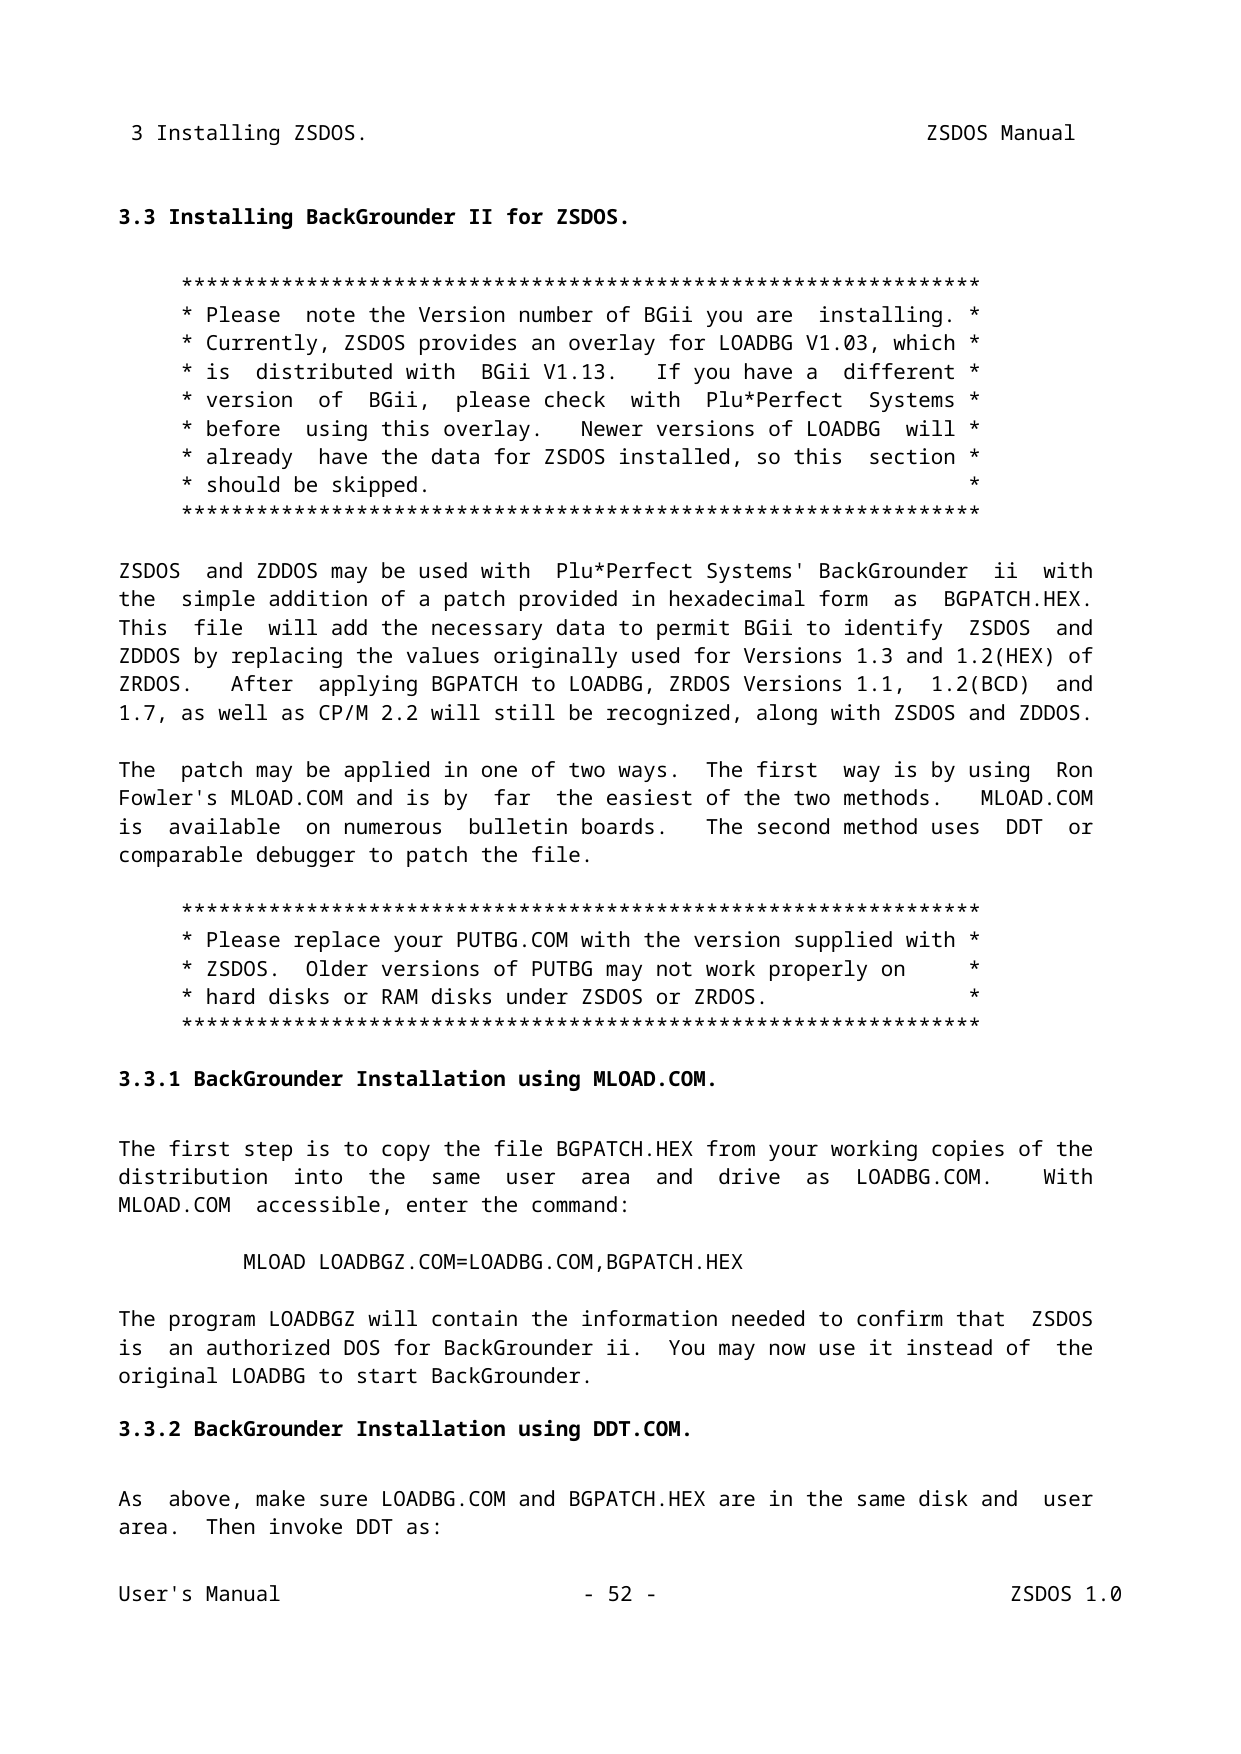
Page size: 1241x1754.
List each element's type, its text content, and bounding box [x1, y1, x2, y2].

text This file will add the necessary data to permit BGii to identify ZSDOS and [118, 613, 1122, 641]
text **************************************************************** [118, 271, 1122, 300]
text * before using this overlay. Newer versions of LOADBG will * [118, 414, 1122, 442]
text distribution into the same user area and drive as LOADBG.COM. With [118, 1162, 1122, 1191]
text is available on numerous bulletin boards. The second method uses DDT or [118, 812, 1122, 840]
text ZSDOS and ZDDOS may be used with Plu*Perfect Systems' BackGrounder ii with [118, 556, 1122, 584]
text 1.7, as well as CP/M 2.2 will still be recognized, along with ZSDOS and ZDDOS. [118, 698, 1122, 726]
text The first step is to copy the file BGPATCH.HEX from your working copies of the [118, 1134, 1122, 1162]
text * hard disks or RAM disks under ZSDOS or ZRDOS. * [118, 982, 1122, 1011]
text * Currently, ZSDOS provides an overlay for LOADBG V1.03, which * [118, 328, 1122, 357]
subtitle 3.3.2 BackGrounder Installation using DDT.COM. [118, 1414, 1122, 1443]
text * ZSDOS. Older versions of PUTBG may not work properly on * [118, 954, 1122, 982]
text area. Then invoke DDT as: [118, 1512, 1122, 1541]
text MLOAD.COM accessible, enter the command: [118, 1191, 1122, 1219]
text **************************************************************** [118, 1011, 1122, 1039]
text * version of BGii, please check with Plu*Perfect Systems * [118, 385, 1122, 414]
text **************************************************************** [118, 897, 1122, 926]
text * already have the data for ZSDOS installed, so this section * [118, 442, 1122, 471]
text * is distributed with BGii V1.13. If you have a different * [118, 357, 1122, 385]
text comparable debugger to patch the file. [118, 840, 1122, 869]
text ZRDOS. After applying BGPATCH to LOADBG, ZRDOS Versions 1.1, 1.2(BCD) and [118, 669, 1122, 698]
text The patch may be applied in one of two ways. The first way is by using Ron [118, 755, 1122, 783]
text * Please note the Version number of BGii you are installing. * [118, 300, 1122, 328]
text is an authorized DOS for BackGrounder ii. You may now use it instead of the [118, 1333, 1122, 1361]
text the simple addition of a patch provided in hexadecimal form as BGPATCH.HEX. [118, 584, 1122, 613]
subtitle 3.3 Installing BackGrounder II for ZSDOS. [118, 202, 1122, 231]
text * should be skipped. * [118, 471, 1122, 499]
subtitle 3.3.1 BackGrounder Installation using MLOAD.COM. [118, 1064, 1122, 1093]
text MLOAD LOADBGZ.COM=LOADBG.COM,BGPATCH.HEX [118, 1247, 1122, 1276]
text original LOADBG to start BackGrounder. [118, 1361, 1122, 1389]
text The program LOADBGZ will contain the information needed to confirm that ZSDOS [118, 1304, 1122, 1333]
text Fowler's MLOAD.COM and is by far the easiest of the two methods. MLOAD.COM [118, 783, 1122, 812]
text **************************************************************** [118, 499, 1122, 527]
text ZDDOS by replacing the values originally used for Versions 1.3 and 1.2(HEX) of [118, 641, 1122, 669]
text As above, make sure LOADBG.COM and BGPATCH.HEX are in the same disk and user [118, 1484, 1122, 1512]
text * Please replace your PUTBG.COM with the version supplied with * [118, 926, 1122, 954]
